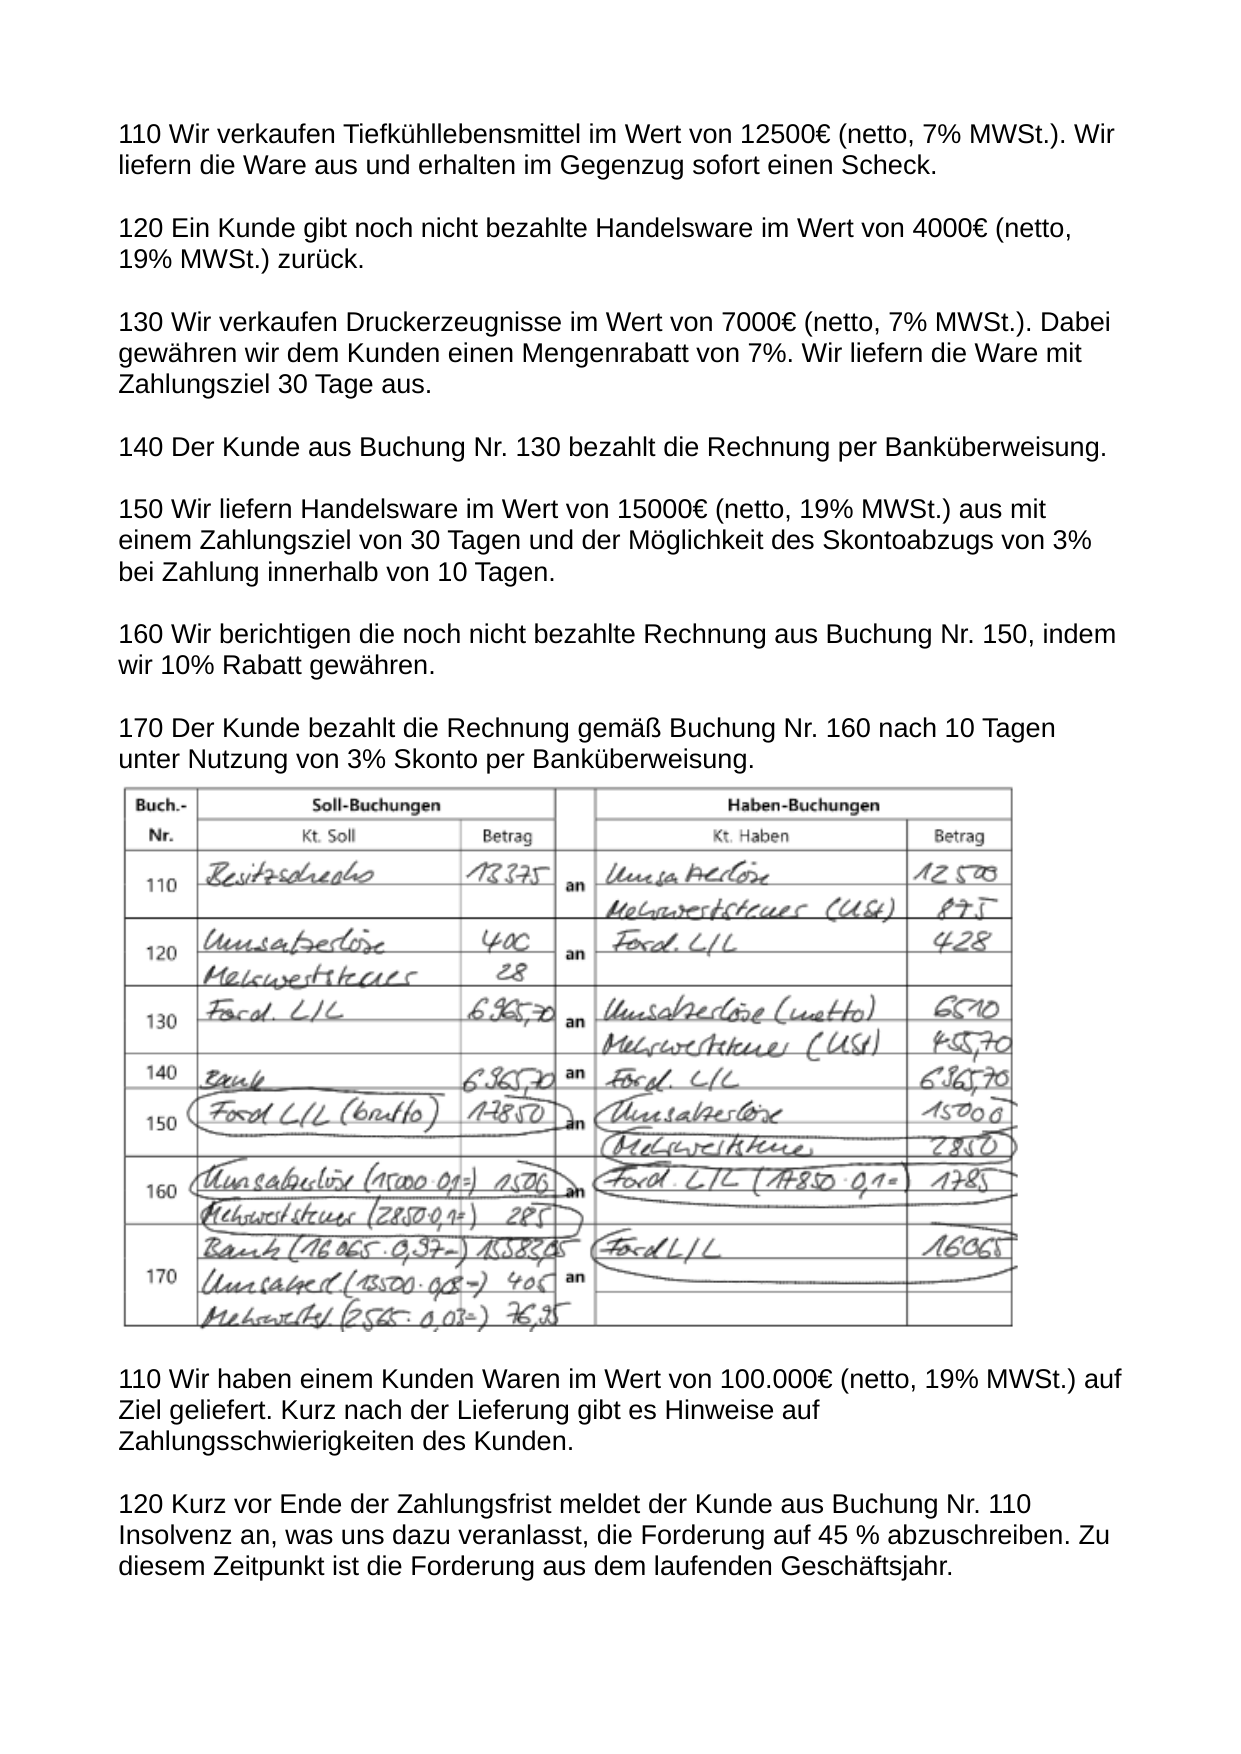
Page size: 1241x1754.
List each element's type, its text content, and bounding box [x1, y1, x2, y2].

text 170 Der Kunde bezahlt die Rechnung gemäß Buchung Nr. 160 nach 10 Tagen unter Nutzung von 3% Skonto per Banküberweisung. [118, 712, 1122, 774]
text 110 Wir verkaufen Tiefkühllebensmittel im Wert von 12500€ (netto, 7% MWSt.). Wir liefern die Ware aus und erhalten im Gegenzug sofort einen Scheck. [118, 118, 1122, 181]
picture [122, 784, 1018, 1332]
text 120 Kurz vor Ende der Zahlungsfrist meldet der Kunde aus Buchung Nr. 110 Insolvenz an, was uns dazu veranlasst, die Forderung auf 45 % abzuschreiben. Zu diesem Zeitpunkt ist die Forderung aus dem laufenden Geschäftsjahr. [118, 1488, 1122, 1581]
text 150 Wir liefern Handelsware im Wert von 15000€ (netto, 19% MWSt.) aus mit einem Zahlungsziel von 30 Tagen und der Möglichkeit des Skontoabzugs von 3% bei Zahlung innerhalb von 10 Tagen. [118, 493, 1122, 587]
text 130 Wir verkaufen Druckerzeugnisse im Wert von 7000€ (netto, 7% MWSt.). Dabei gewähren wir dem Kunden einen Mengenrabatt von 7%. Wir liefern die Ware mit Zahlungsziel 30 Tage aus. [118, 306, 1122, 399]
text 140 Der Kunde aus Buchung Nr. 130 bezahlt die Rechnung per Banküberweisung. [118, 431, 1122, 462]
text 110 Wir haben einem Kunden Waren im Wert von 100.000€ (netto, 19% MWSt.) auf Ziel geliefert. Kurz nach der Lieferung gibt es Hinweise auf Zahlungsschwierigkeiten des Kunden. [118, 1363, 1122, 1456]
text 120 Ein Kunde gibt noch nicht bezahlte Handelsware im Wert von 4000€ (netto, 19% MWSt.) zurück. [118, 212, 1122, 274]
text 160 Wir berichtigen die noch nicht bezahlte Rechnung aus Buchung Nr. 150, indem wir 10% Rabatt gewähren. [118, 618, 1122, 681]
